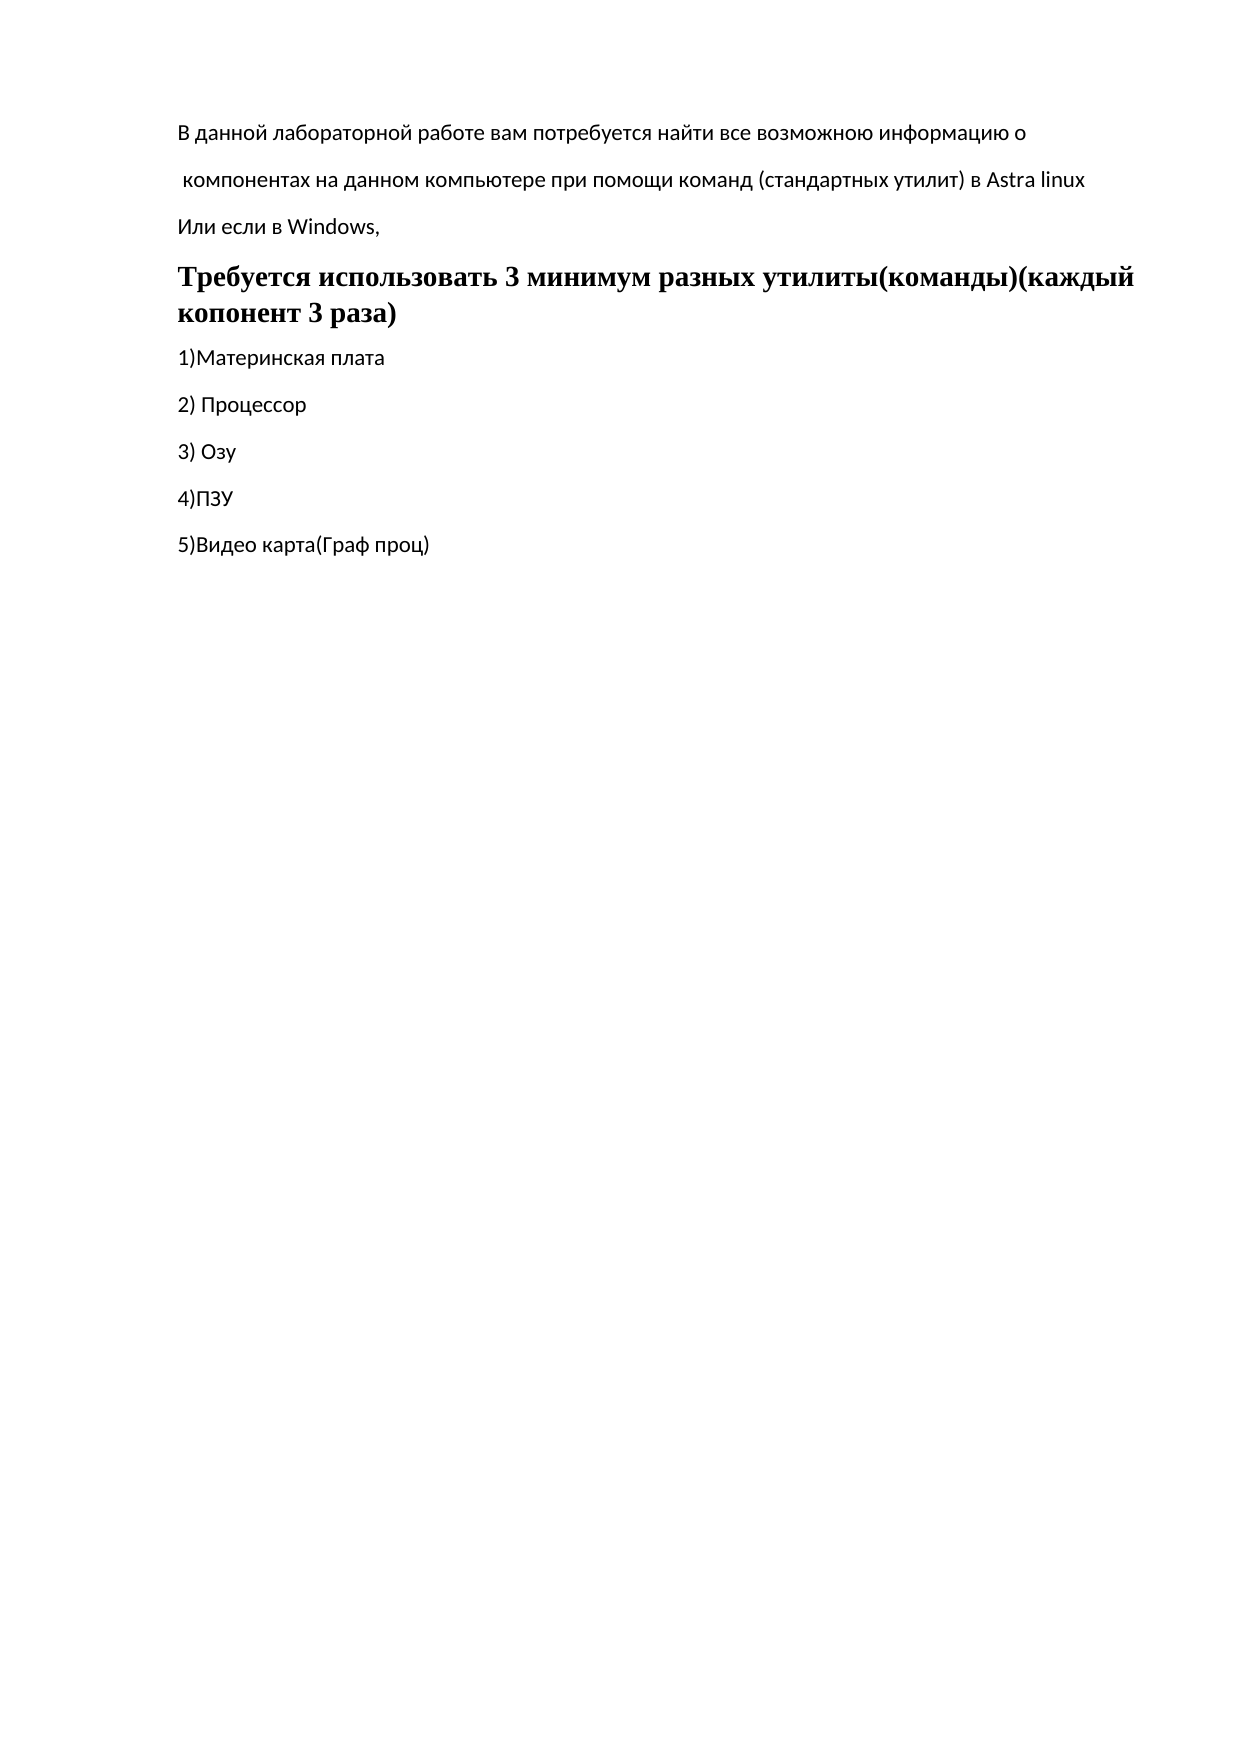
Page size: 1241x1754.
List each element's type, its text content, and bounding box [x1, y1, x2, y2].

text 4)ПЗУ [177, 484, 1152, 512]
text 5)Видео карта(Граф проц) [177, 531, 1152, 559]
text 1)Материнская плата [177, 343, 1152, 372]
text 3) Озу [177, 437, 1152, 465]
text Или если в Windows, [177, 212, 1152, 240]
text В данной лабораторной работе вам потребуется найти все возможною информацию о [177, 118, 1152, 146]
text 2) Процессор [177, 390, 1152, 418]
text компонентах на данном компьютере при помощи команд (стандартных утилит) в Astra linux [177, 165, 1152, 193]
subtitle Требуется использовать 3 минимум разных утилиты(команды)(каждый копонент 3 раза) [177, 259, 1152, 328]
